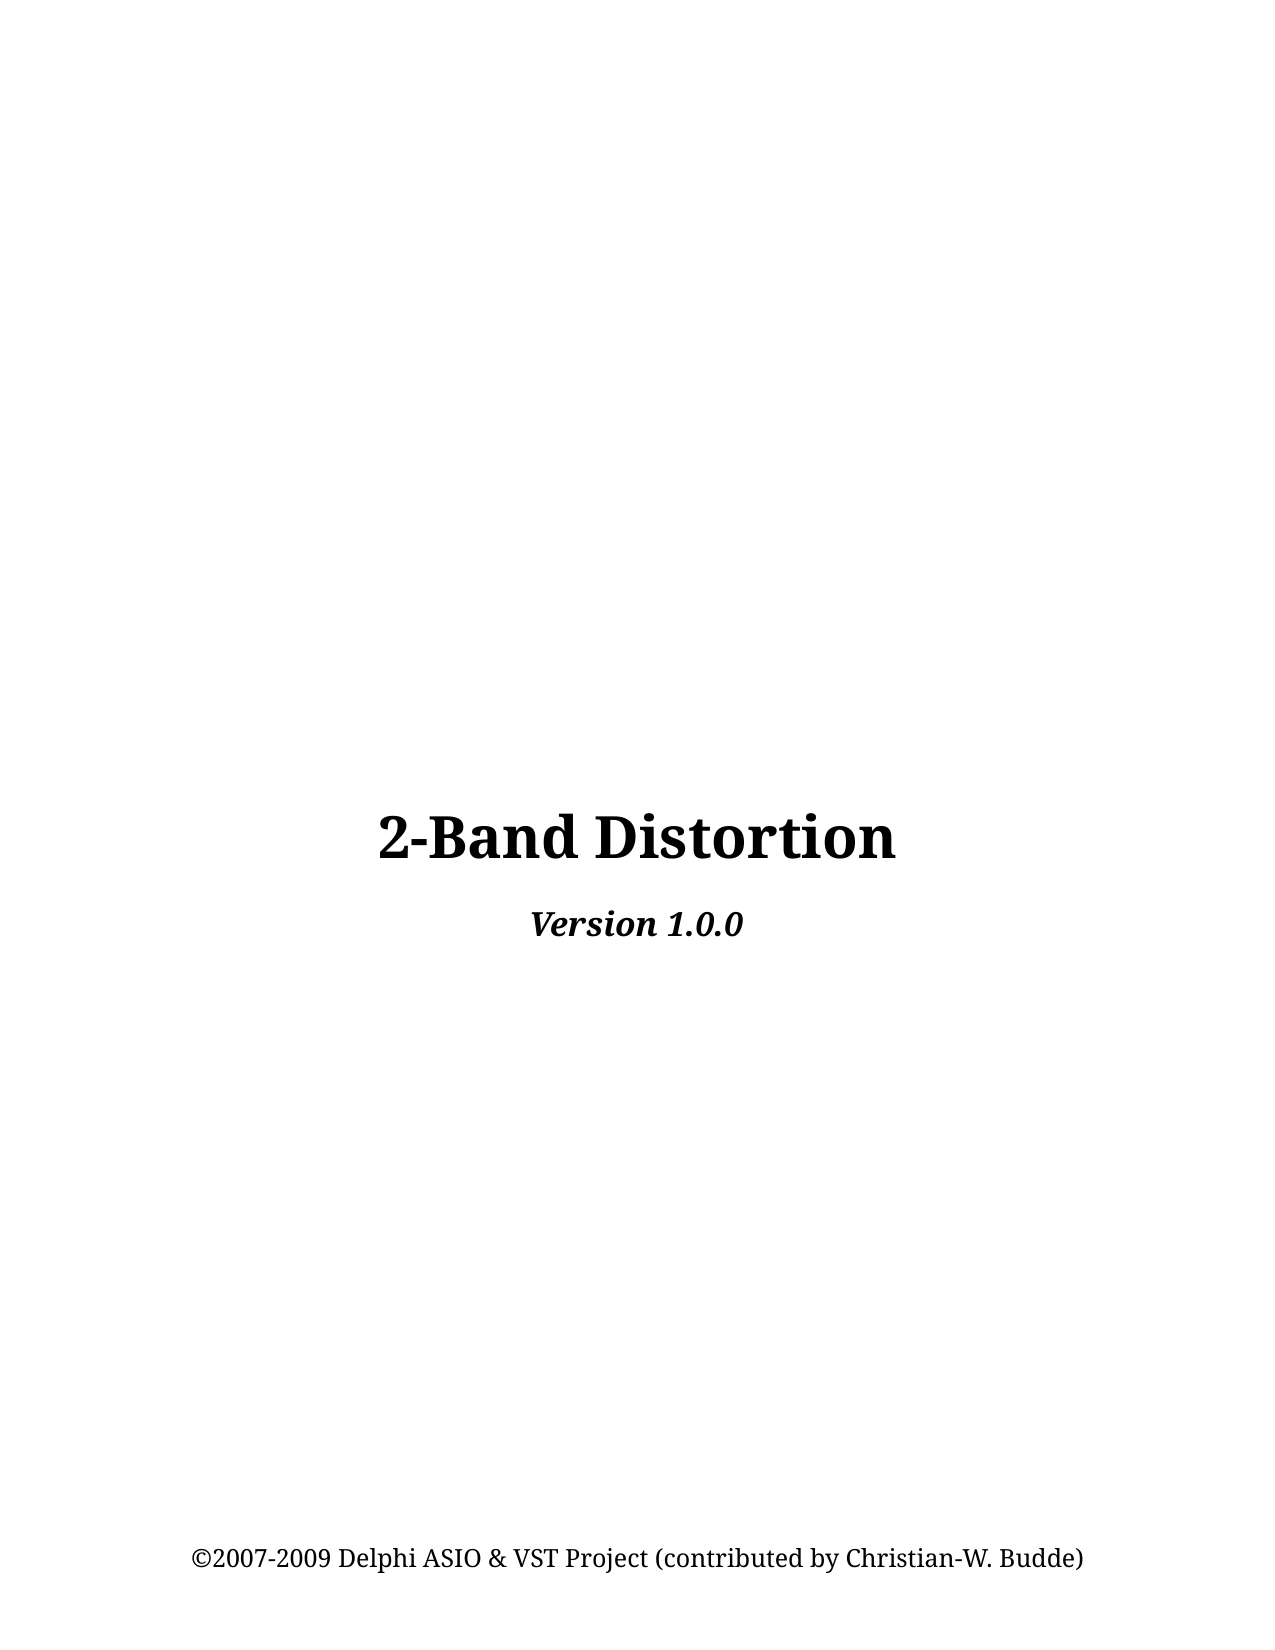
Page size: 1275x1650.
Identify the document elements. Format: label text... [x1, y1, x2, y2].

title 2-Band Distortion [148, 797, 1127, 876]
subtitle Version 1.0.0 [148, 901, 1127, 946]
